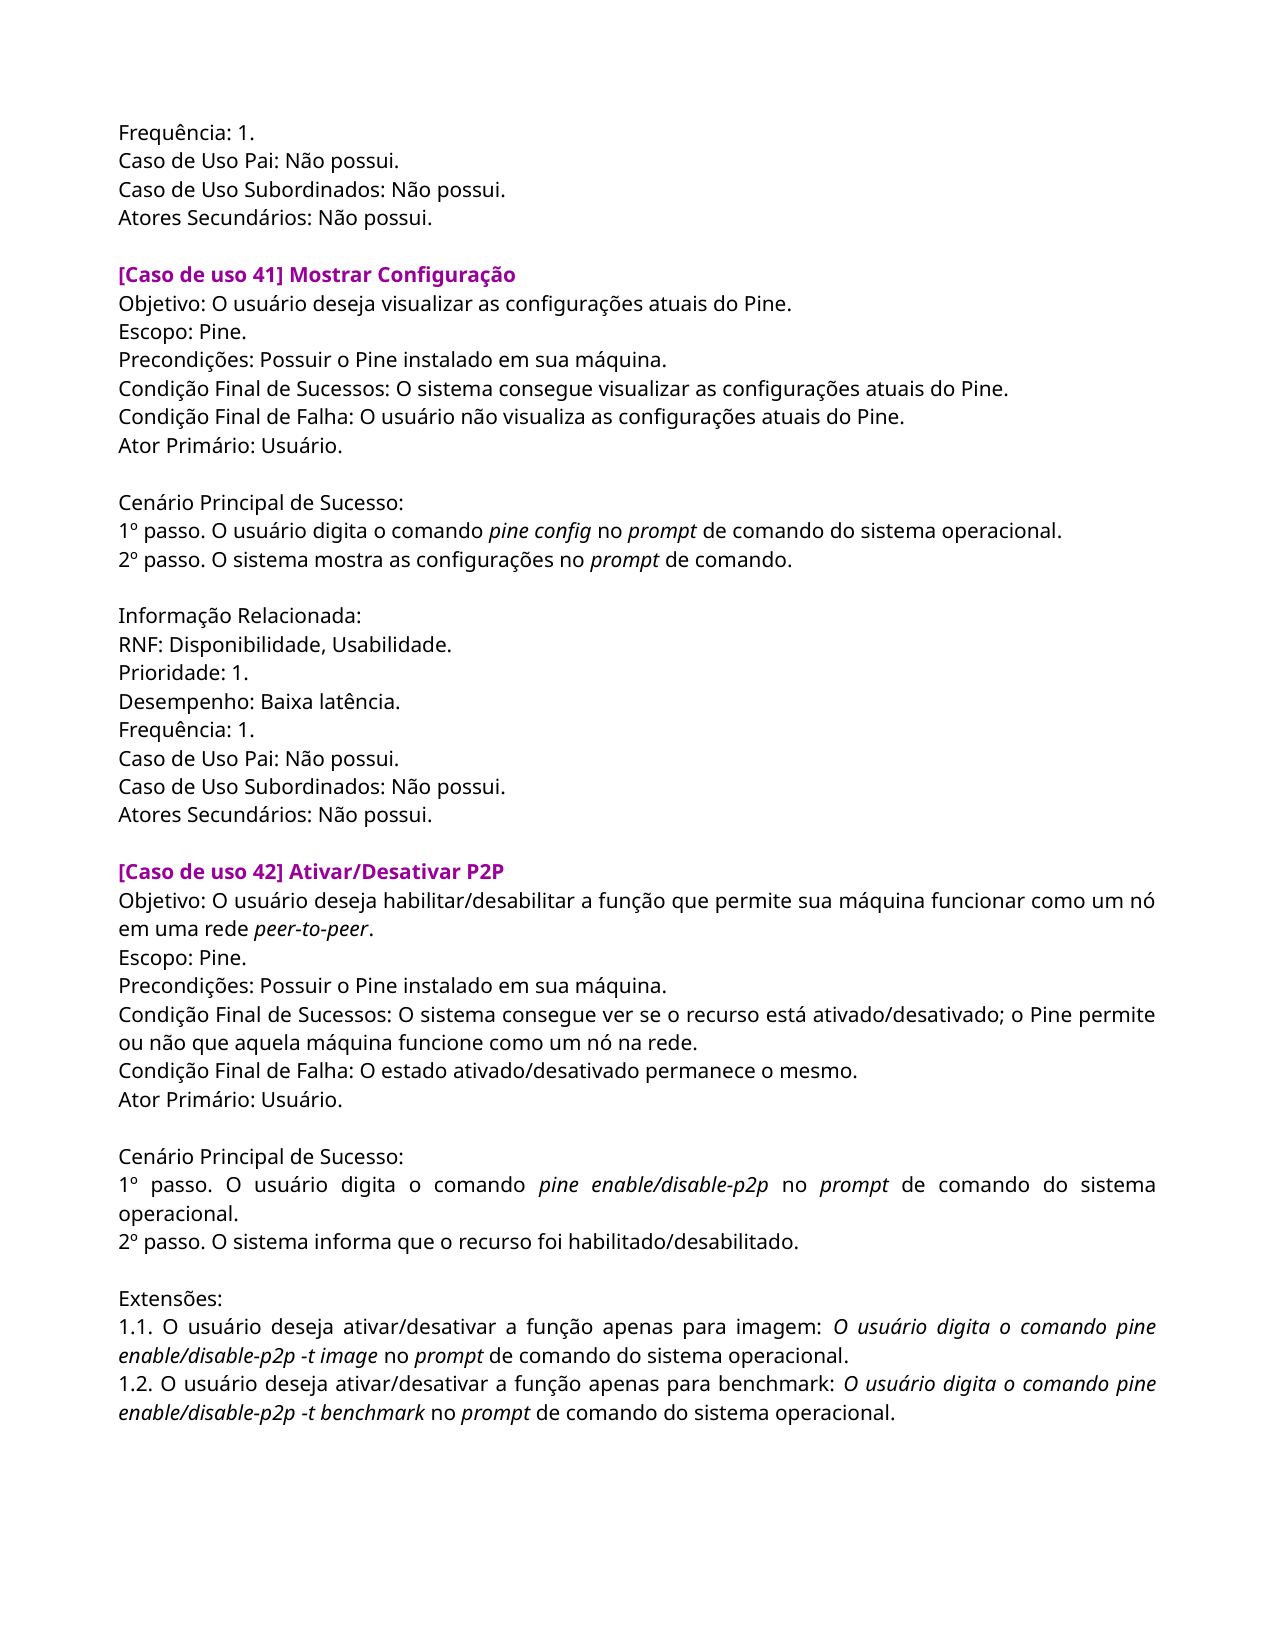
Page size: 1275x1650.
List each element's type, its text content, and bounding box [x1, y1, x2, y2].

text Escopo: Pine. [118, 943, 1157, 971]
text Atores Secundários: Não possui. [118, 203, 1157, 232]
text Condição Final de Sucessos: O sistema consegue visualizar as configurações atuais do Pine. [118, 374, 1157, 402]
text 1º passo. O usuário digita o comando pine config no prompt de comando do sistema operacional. [118, 516, 1157, 545]
text 1.2. O usuário deseja ativar/desativar a função apenas para benchmark: O usuário digita o comando pine enable/disable-p2p -t benchmark no prompt de comando do sistema operacional. [118, 1369, 1157, 1426]
text Cenário Principal de Sucesso: [118, 1142, 1157, 1170]
text Desempenho: Baixa latência. [118, 687, 1157, 715]
text Precondições: Possuir o Pine instalado em sua máquina. [118, 971, 1157, 1000]
text Objetivo: O usuário deseja visualizar as configurações atuais do Pine. [118, 289, 1157, 317]
text Escopo: Pine. [118, 317, 1157, 346]
text Informação Relacionada: [118, 602, 1157, 630]
text 2º passo. O sistema informa que o recurso foi habilitado/desabilitado. [118, 1227, 1157, 1256]
text 1º passo. O usuário digita o comando pine enable/disable-p2p no prompt de comando do sistema operacional. [118, 1170, 1157, 1227]
text Frequência: 1. [118, 715, 1157, 744]
text Caso de Uso Subordinados: Não possui. [118, 772, 1157, 801]
text 1.1. O usuário deseja ativar/desativar a função apenas para imagem: O usuário digita o comando pine enable/disable-p2p -t image no prompt de comando do sistema operacional. [118, 1312, 1157, 1369]
text 2º passo. O sistema mostra as configurações no prompt de comando. [118, 545, 1157, 573]
text Extensões: [118, 1284, 1157, 1312]
text Cenário Principal de Sucesso: [118, 488, 1157, 516]
text Caso de Uso Pai: Não possui. [118, 744, 1157, 772]
text Condição Final de Falha: O estado ativado/desativado permanece o mesmo. [118, 1057, 1157, 1085]
text Atores Secundários: Não possui. [118, 801, 1157, 829]
text Precondições: Possuir o Pine instalado em sua máquina. [118, 346, 1157, 374]
text Condição Final de Falha: O usuário não visualiza as configurações atuais do Pine. [118, 402, 1157, 431]
text Condição Final de Sucessos: O sistema consegue ver se o recurso está ativado/desativado; o Pine permite ou não que aquela máquina funcione como um nó na rede. [118, 1000, 1157, 1057]
text [Caso de uso 41] Mostrar Configuração [118, 260, 1157, 289]
text Caso de Uso Pai: Não possui. [118, 147, 1157, 175]
text Ator Primário: Usuário. [118, 1085, 1157, 1113]
text Caso de Uso Subordinados: Não possui. [118, 175, 1157, 203]
text Objetivo: O usuário deseja habilitar/desabilitar a função que permite sua máquina funcionar como um nó em uma rede peer-to-peer. [118, 886, 1157, 943]
text RNF: Disponibilidade, Usabilidade. [118, 630, 1157, 658]
text Frequência: 1. [118, 118, 1157, 147]
text Prioridade: 1. [118, 658, 1157, 687]
text [Caso de uso 42] Ativar/Desativar P2P [118, 857, 1157, 886]
text Ator Primário: Usuário. [118, 431, 1157, 459]
